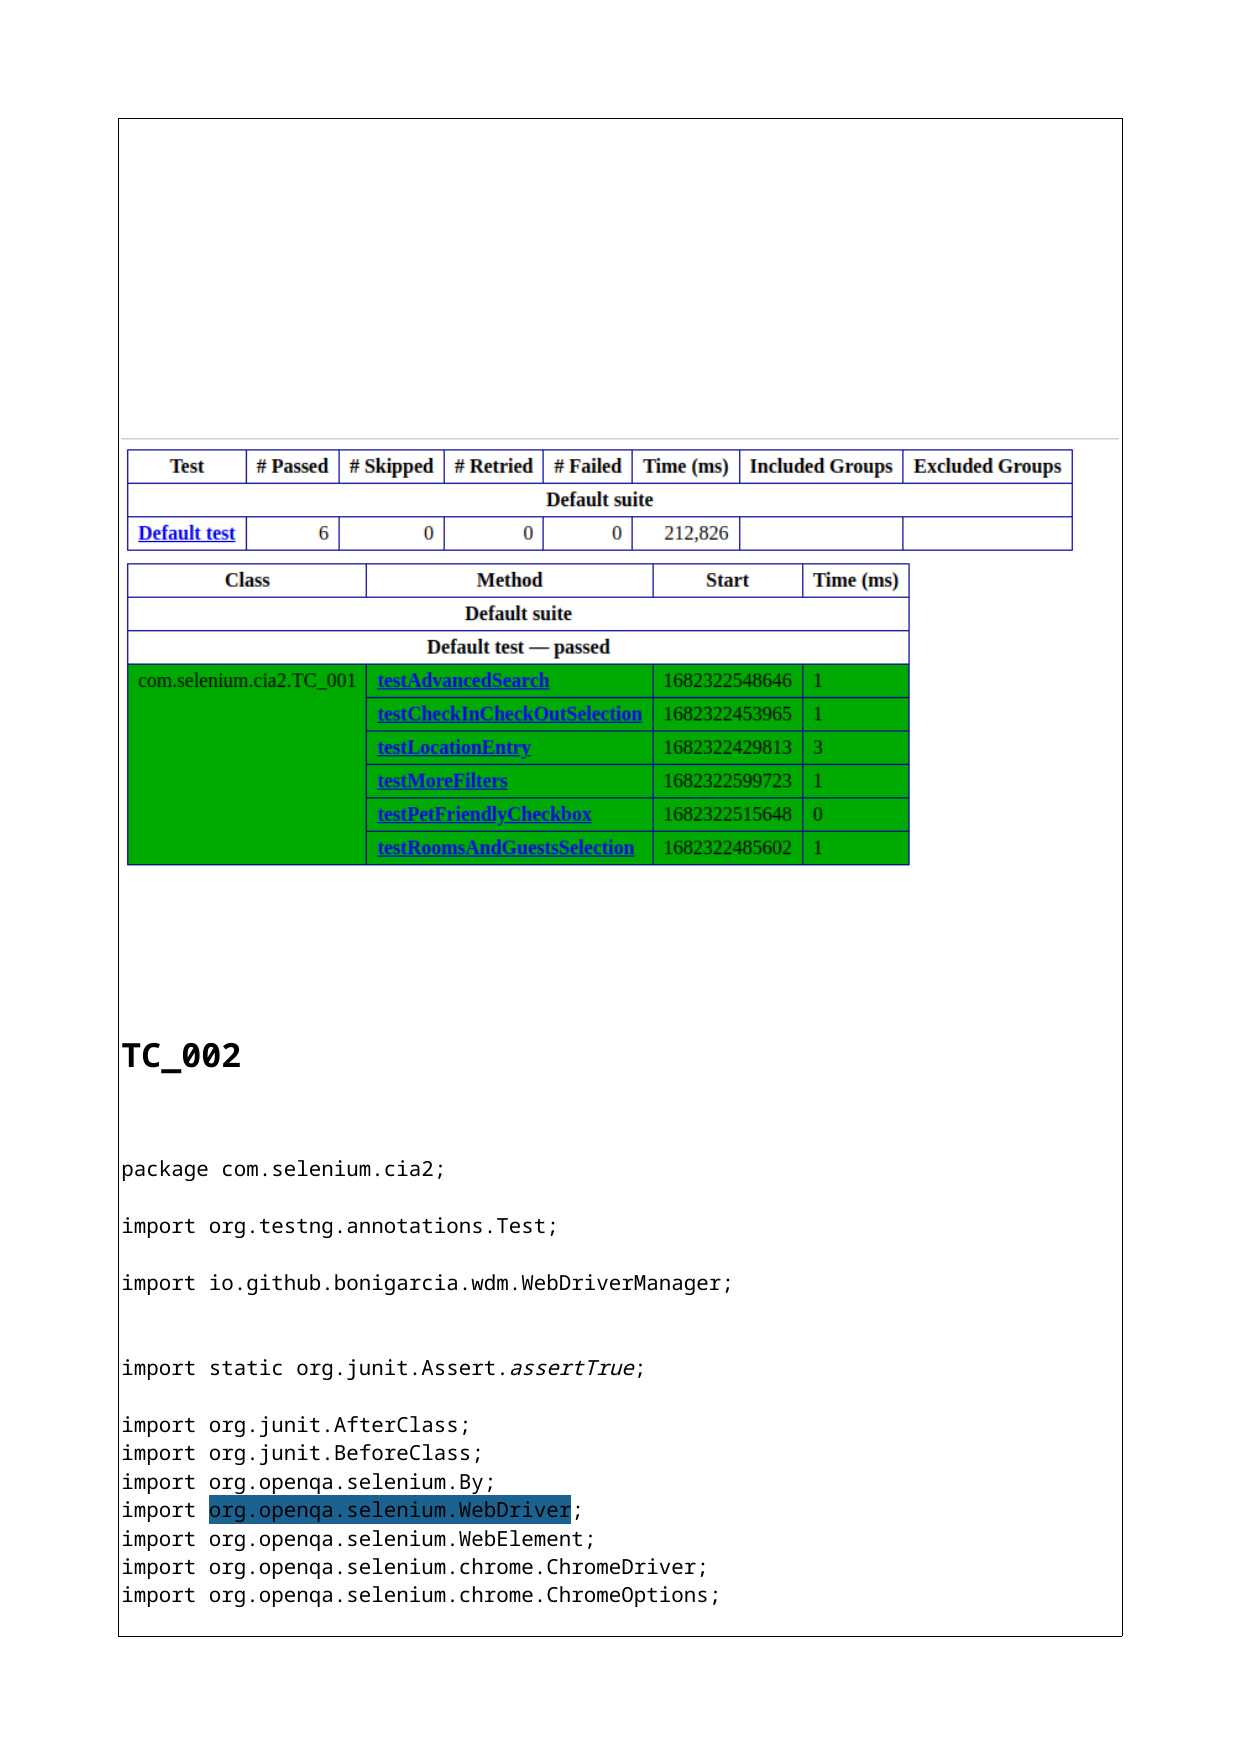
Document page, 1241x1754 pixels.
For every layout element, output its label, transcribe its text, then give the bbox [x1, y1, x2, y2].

text import org.openqa.selenium.By; [121, 1467, 1119, 1495]
text import org.openqa.selenium.chrome.ChromeDriver; [121, 1552, 1119, 1581]
text import org.junit.AfterClass; [121, 1410, 1119, 1438]
text import org.openqa.selenium.WebElement; [121, 1524, 1119, 1552]
text import org.openqa.selenium.chrome.ChromeOptions; [121, 1581, 1119, 1609]
text import static org.junit.Assert.assertTrue; [121, 1353, 1119, 1381]
text package com.selenium.cia2; [121, 1154, 1119, 1182]
text import org.openqa.selenium.WebDriver; [121, 1495, 1119, 1524]
picture [121, 437, 1119, 889]
text import org.junit.BeforeClass; [121, 1438, 1119, 1467]
text import org.testng.annotations.Test; [121, 1211, 1119, 1239]
text TC_002 [121, 1032, 1119, 1077]
text import io.github.bonigarcia.wdm.WebDriverManager; [121, 1268, 1119, 1296]
